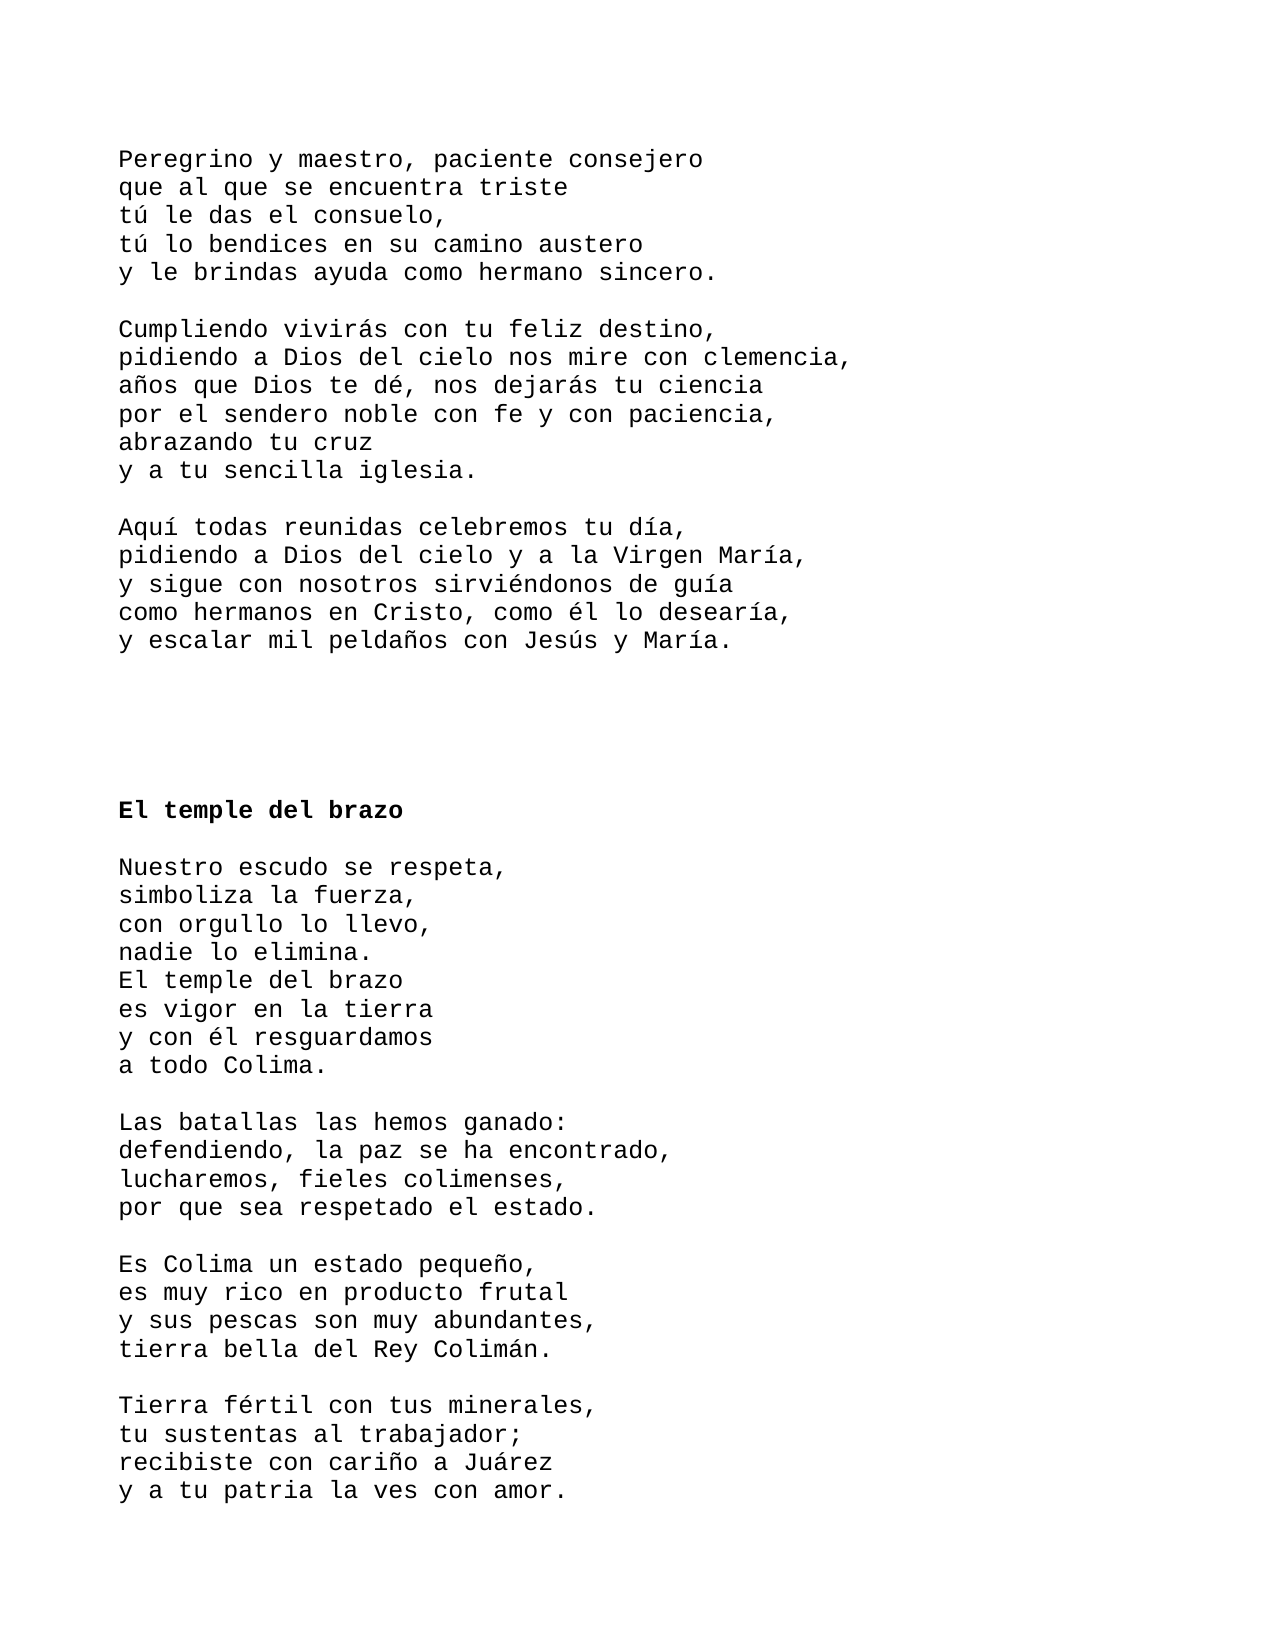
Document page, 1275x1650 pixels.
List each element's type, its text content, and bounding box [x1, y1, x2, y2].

text y sus pescas son muy abundantes, [118, 1308, 1157, 1336]
text tierra bella del Rey Colimán. [118, 1336, 1157, 1365]
text tu sustentas al trabajador; [118, 1421, 1157, 1450]
text que al que se encuentra triste [118, 175, 1157, 203]
text Cumpliendo vivirás con tu feliz destino, [118, 316, 1157, 345]
text lucharemos, fieles colimenses, [118, 1166, 1157, 1195]
text Nuestro escudo se respeta, [118, 855, 1157, 883]
text es muy rico en producto frutal [118, 1280, 1157, 1308]
text Las batallas las hemos ganado: [118, 1110, 1157, 1138]
text pidiendo a Dios del cielo nos mire con clemencia, [118, 345, 1157, 373]
text por el sendero noble con fe y con paciencia, [118, 401, 1157, 430]
text Es Colima un estado pequeño, [118, 1251, 1157, 1280]
text con orgullo lo llevo, [118, 911, 1157, 940]
text y le brindas ayuda como hermano sincero. [118, 260, 1157, 288]
text tú le das el consuelo, [118, 203, 1157, 231]
text y sigue con nosotros sirviéndonos de guía [118, 571, 1157, 600]
text por que sea respetado el estado. [118, 1195, 1157, 1223]
text a todo Colima. [118, 1053, 1157, 1081]
text abrazando tu cruz [118, 430, 1157, 458]
text El temple del brazo [118, 798, 1157, 826]
text y a tu sencilla iglesia. [118, 458, 1157, 486]
text años que Dios te dé, nos dejarás tu ciencia [118, 373, 1157, 401]
text El temple del brazo [118, 968, 1157, 996]
text recibiste con cariño a Juárez [118, 1450, 1157, 1478]
text como hermanos en Cristo, como él lo desearía, [118, 600, 1157, 628]
text pidiendo a Dios del cielo y a la Virgen María, [118, 543, 1157, 571]
text defendiendo, la paz se ha encontrado, [118, 1138, 1157, 1166]
text Aquí todas reunidas celebremos tu día, [118, 515, 1157, 543]
text tú lo bendices en su camino austero [118, 231, 1157, 260]
text y a tu patria la ves con amor. [118, 1478, 1157, 1506]
text Tierra fértil con tus minerales, [118, 1393, 1157, 1421]
text y con él resguardamos [118, 1025, 1157, 1053]
text Peregrino y maestro, paciente consejero [118, 146, 1157, 175]
text simboliza la fuerza, [118, 883, 1157, 911]
text y escalar mil peldaños con Jesús y María. [118, 628, 1157, 656]
text nadie lo elimina. [118, 940, 1157, 968]
text es vigor en la tierra [118, 996, 1157, 1025]
